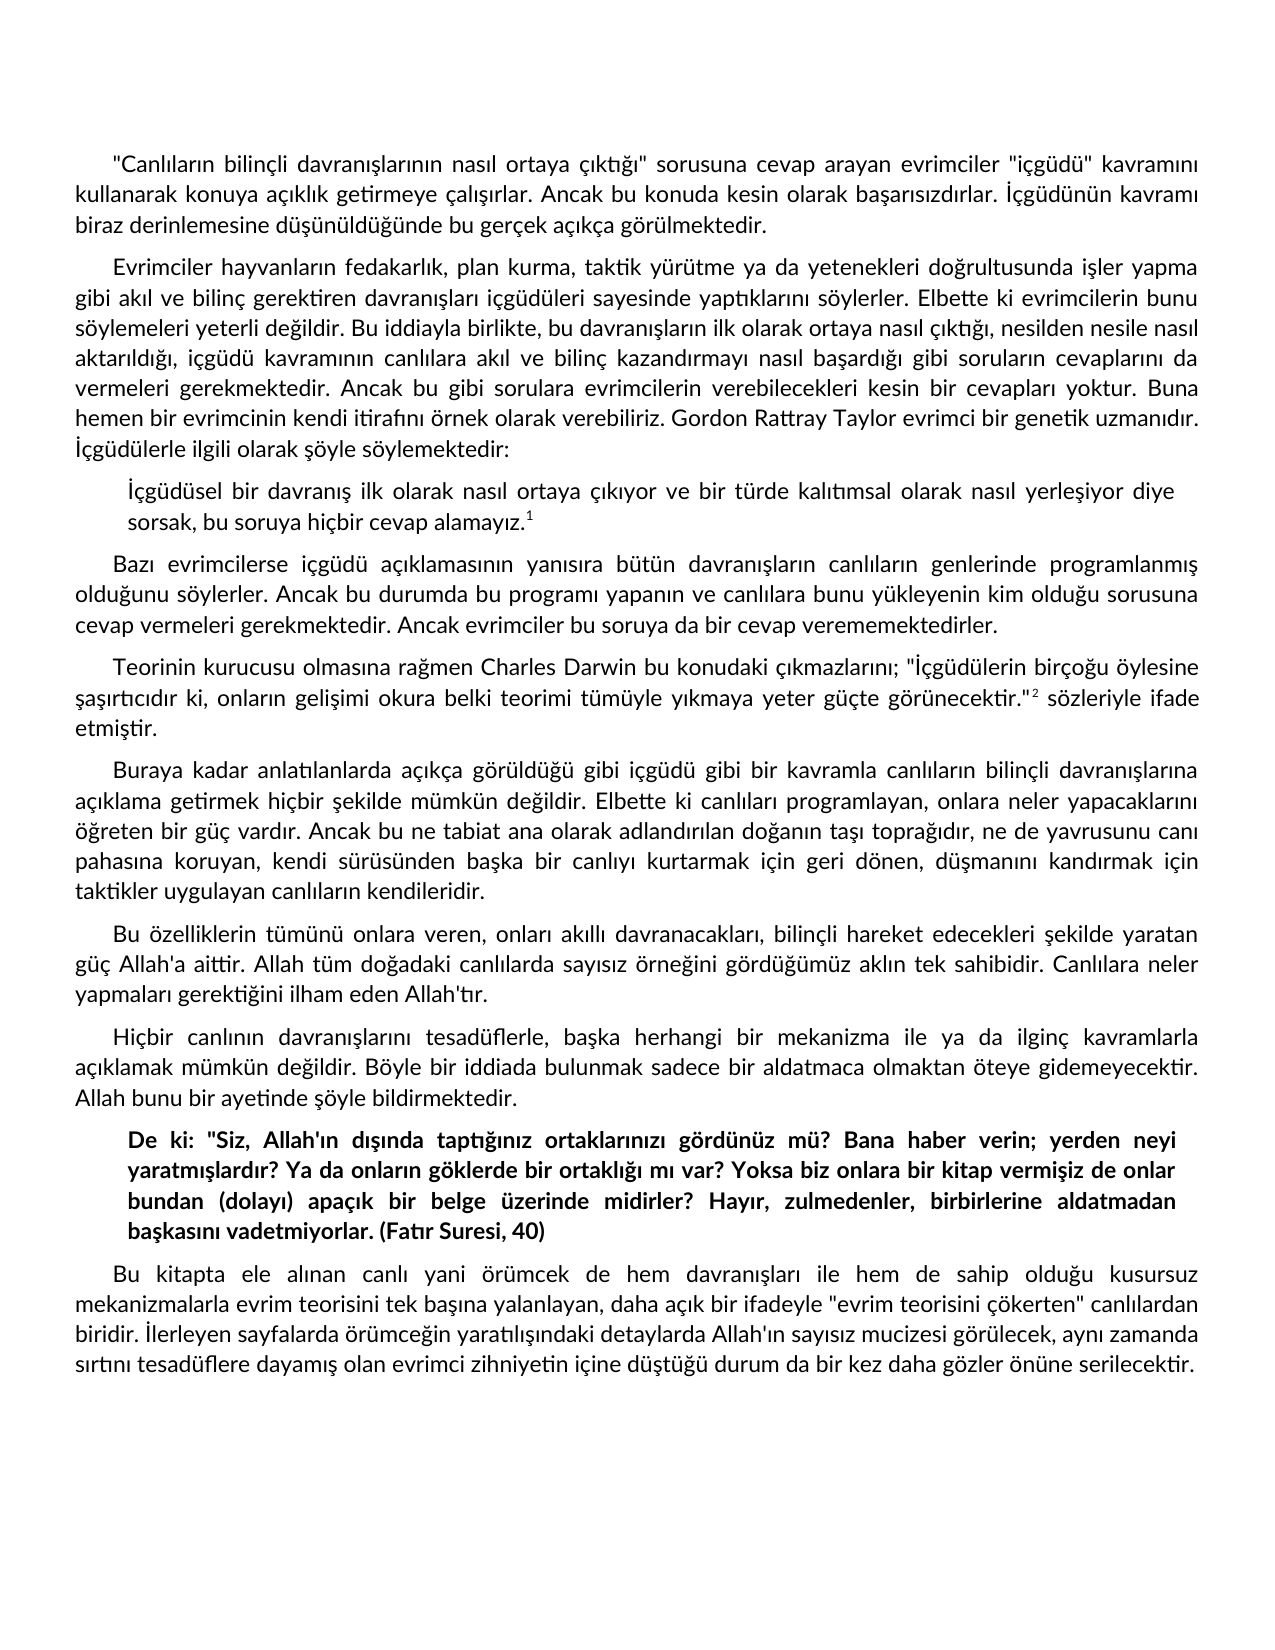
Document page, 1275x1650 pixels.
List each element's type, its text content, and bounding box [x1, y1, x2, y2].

text De ki: "Siz, Allah'ın dışında taptığınız ortaklarınızı gördünüz mü? Bana haber verin; yerden neyi yaratmışlardır? Ya da onların göklerde bir ortaklığı mı var? Yoksa biz onlara bir kitap vermişiz de onlar bundan (dolayı) apaçık bir belge üzerinde midirler? Hayır, zulmedenler, birbirlerine aldatmadan başkasını vadetmiyorlar. (Fatır Suresi, 40) [127, 1126, 1177, 1244]
text Hiçbir canlının davranışlarını tesadüflerle, başka herhangi bir mekanizma ile ya da ilginç kavramlarla açıklamak mümkün değildir. Böyle bir iddiada bulunmak sadece bir aldatmaca olmaktan öteye gidemeyecektir. Allah bunu bir ayetinde şöyle bildirmektedir. [75, 1023, 1200, 1111]
text İçgüdüsel bir davranış ilk olarak nasıl ortaya çıkıyor ve bir türde kalıtımsal olarak nasıl yerleşiyor diye sorsak, bu soruya hiçbir cevap alamayız.1 [127, 477, 1177, 535]
text Bu özelliklerin tümünü onlara veren, onları akıllı davranacakları, bilinçli hareket edecekleri şekilde yaratan güç Allah'a aittir. Allah tüm doğadaki canlılarda sayısız örneğini gördüğümüz aklın tek sahibidir. Canlılara neler yapmaları gerektiğini ilham eden Allah'tır. [75, 920, 1200, 1008]
text Evrimciler hayvanların fedakarlık, plan kurma, taktik yürütme ya da yetenekleri doğrultusunda işler yapma gibi akıl ve bilinç gerektiren davranışları içgüdüleri sayesinde yaptıklarını söylerler. Elbette ki evrimcilerin bunu söylemeleri yeterli değildir. Bu iddiayla birlikte, bu davranışların ilk olarak ortaya nasıl çıktığı, nesilden nesile nasıl aktarıldığı, içgüdü kavramının canlılara akıl ve bilinç kazandırmayı nasıl başardığı gibi soruların cevaplarını da vermeleri gerekmektedir. Ancak bu gibi sorulara evrimcilerin verebilecekleri kesin bir cevapları yoktur. Buna hemen bir evrimcinin kendi itirafını örnek olarak verebiliriz. Gordon Rattray Taylor evrimci bir genetik uzmanıdır. İçgüdülerle ilgili olarak şöyle söylemektedir: [75, 253, 1200, 462]
text Bu kitapta ele alınan canlı yani örümcek de hem davranışları ile hem de sahip olduğu kusursuz mekanizmalarla evrim teorisini tek başına yalanlayan, daha açık bir ifadeyle "evrim teorisini çökerten" canlılardan biridir. İlerleyen sayfalarda örümceğin yaratılışındaki detaylarda Allah'ın sayısız mucizesi görülecek, aynı zamanda sırtını tesadüflere dayamış olan evrimci zihniyetin içine düştüğü durum da bir kez daha gözler önüne serilecektir. [75, 1259, 1200, 1377]
text Bazı evrimcilerse içgüdü açıklamasının yanısıra bütün davranışların canlıların genlerinde programlanmış olduğunu söylerler. Ancak bu durumda bu programı yapanın ve canlılara bunu yükleyenin kim olduğu sorusuna cevap vermeleri gerekmektedir. Ancak evrimciler bu soruya da bir cevap verememektedirler. [75, 550, 1200, 638]
text "Canlıların bilinçli davranışlarının nasıl ortaya çıktığı" sorusuna cevap arayan evrimciler "içgüdü" kavramını kullanarak konuya açıklık getirmeye çalışırlar. Ancak bu konuda kesin olarak başarısızdırlar. İçgüdünün kavramı biraz derinlemesine düşünüldüğünde bu gerçek açıkça görülmektedir. [75, 150, 1200, 238]
text Teorinin kurucusu olmasına rağmen Charles Darwin bu konudaki çıkmazlarını; "İçgüdülerin birçoğu öylesine şaşırtıcıdır ki, onların gelişimi okura belki teorimi tümüyle yıkmaya yeter güçte görünecektir."2 sözleriyle ifade etmiştir. [75, 653, 1200, 741]
text Buraya kadar anlatılanlarda açıkça görüldüğü gibi içgüdü gibi bir kavramla canlıların bilinçli davranışlarına açıklama getirmek hiçbir şekilde mümkün değildir. Elbette ki canlıları programlayan, onlara neler yapacaklarını öğreten bir güç vardır. Ancak bu ne tabiat ana olarak adlandırılan doğanın taşı toprağıdır, ne de yavrusunu canı pahasına koruyan, kendi sürüsünden başka bir canlıyı kurtarmak için geri dönen, düşmanını kandırmak için taktikler uygulayan canlıların kendileridir. [75, 756, 1200, 904]
